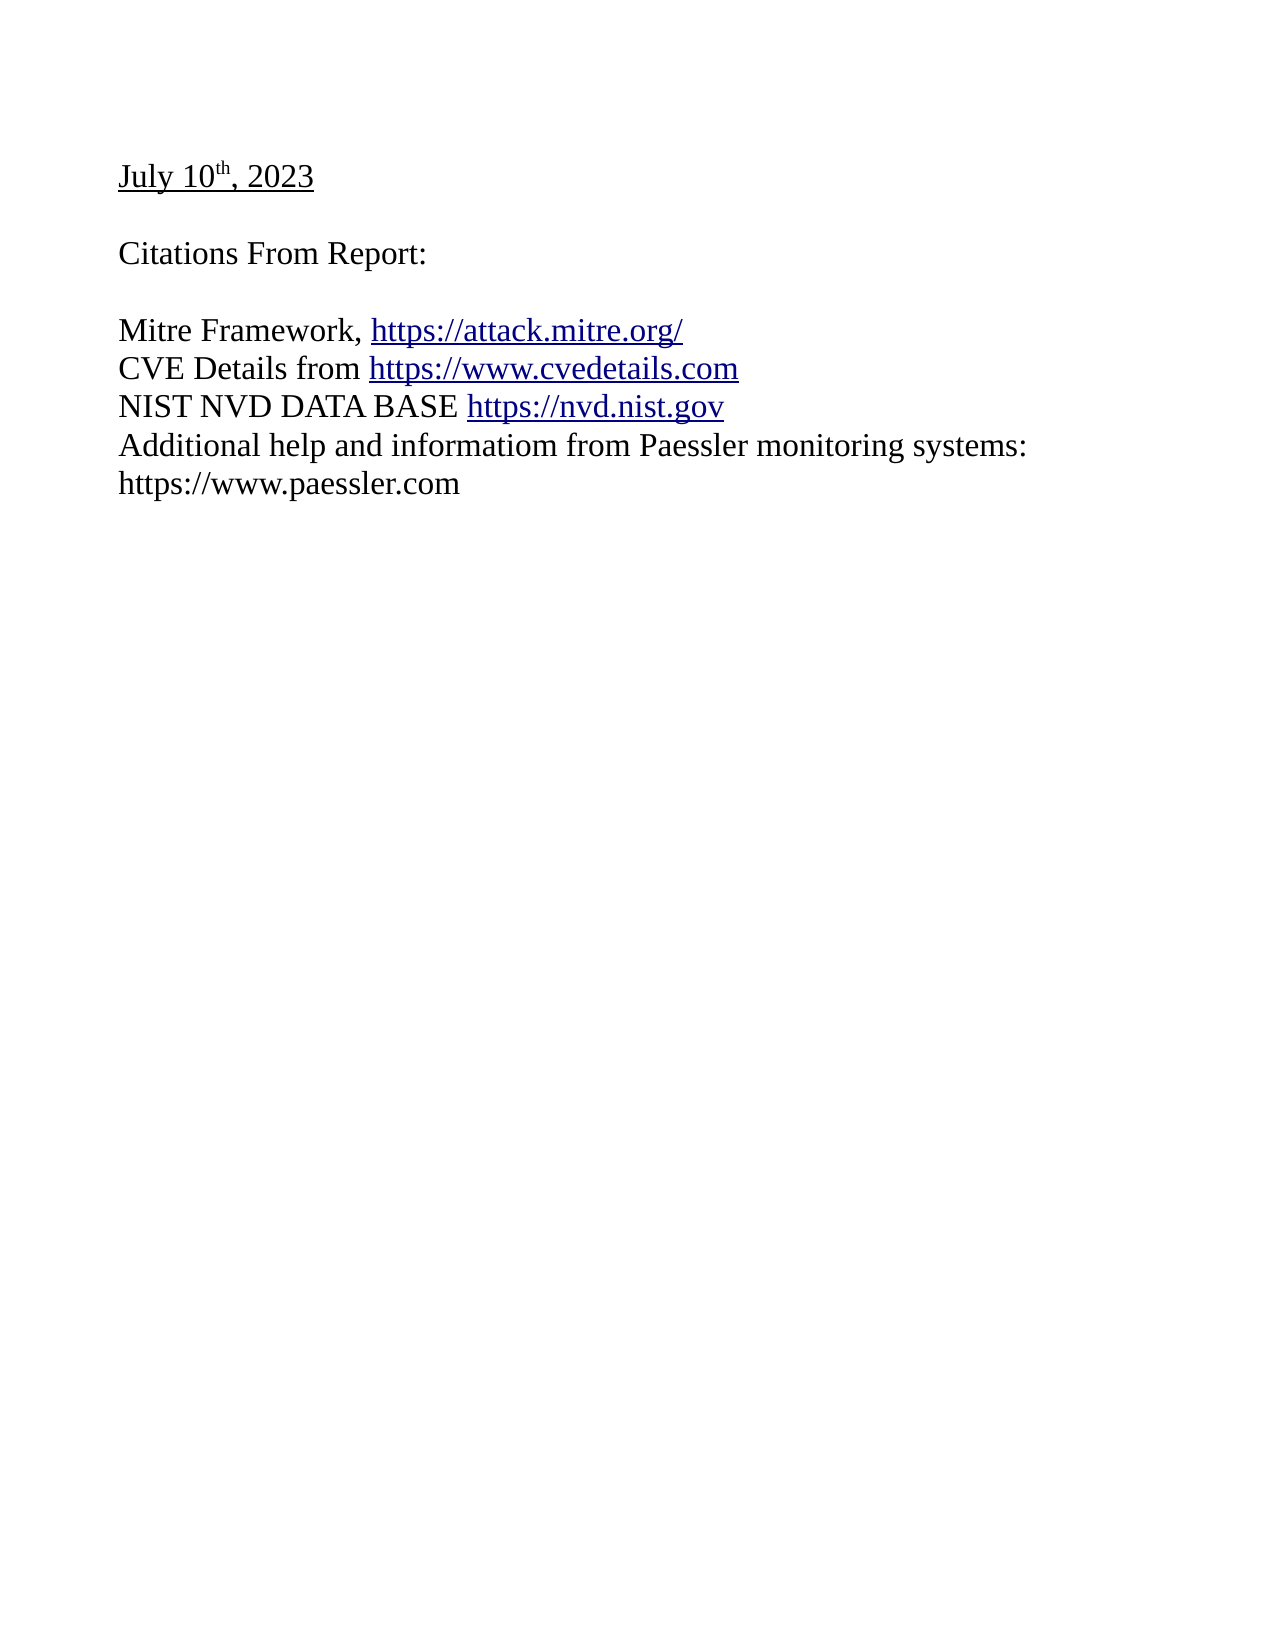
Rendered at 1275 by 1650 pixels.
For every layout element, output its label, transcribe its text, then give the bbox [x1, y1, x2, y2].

text CVE Details from https://www.cvedetails.com [118, 348, 1157, 386]
text Additional help and informatiom from Paessler monitoring systems: https://www.paessler.com [118, 425, 1157, 501]
text NIST NVD DATA BASE https://nvd.nist.gov [118, 386, 1157, 425]
text Citations From Report: [118, 233, 1157, 271]
text July 10th, 2023 [118, 156, 1157, 195]
text Mitre Framework, https://attack.mitre.org/ [118, 310, 1157, 348]
